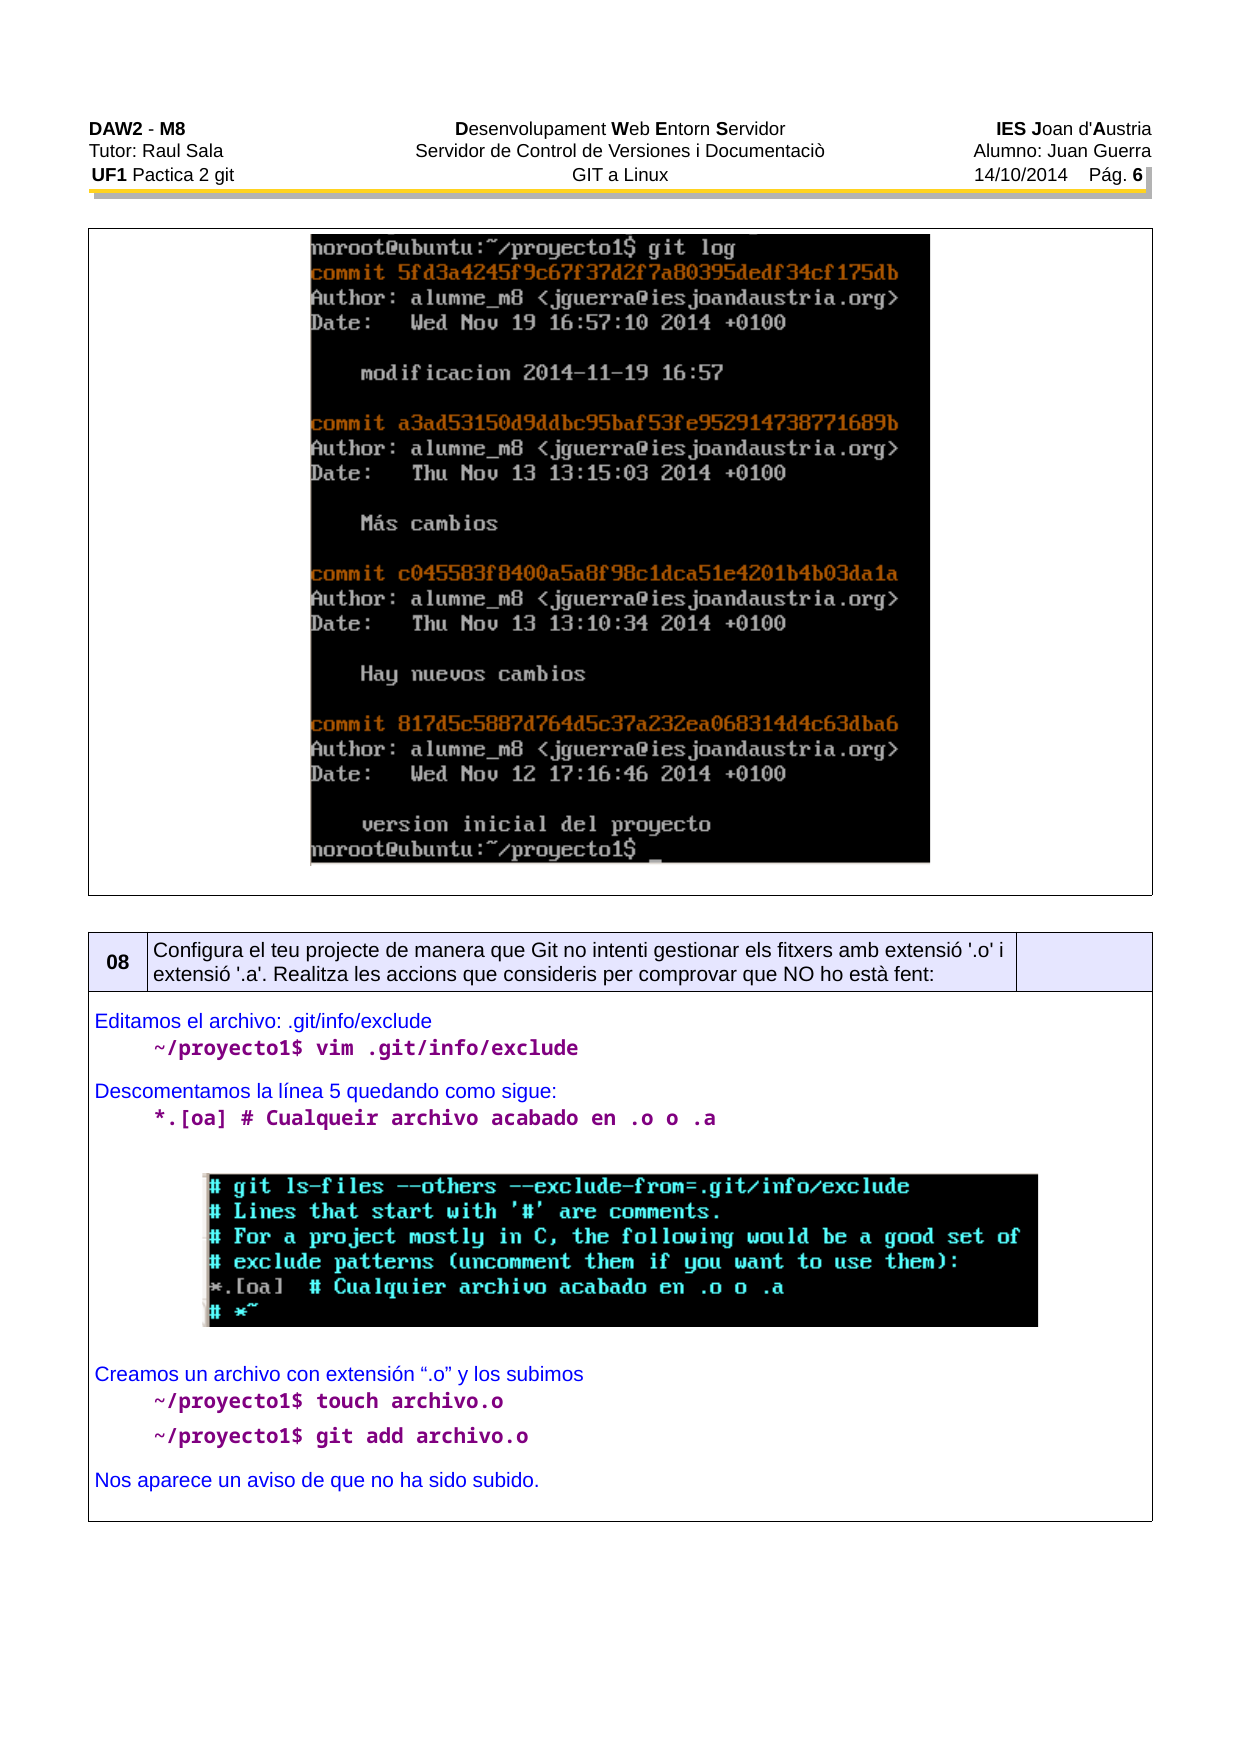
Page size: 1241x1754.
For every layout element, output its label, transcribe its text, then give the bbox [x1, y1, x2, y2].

table_header 08 [89, 933, 147, 991]
picture [310, 234, 931, 866]
table_cell [89, 229, 1152, 895]
table_header [1017, 933, 1152, 991]
table_header Configura el teu projecte de manera que Git no intenti gestionar els fitxers amb extensió '.o' i extensió '.a'. Realitza les accions que consideris per comprovar que NO ho està fent: [148, 933, 1016, 991]
picture [202, 1173, 1039, 1327]
table_cell Editamos el archivo: .git/info/exclude ~/proyecto1$ vim .git/info/exclude Descomentamos la línea 5 quedando como sigue: *.[oa] # Cualqueir archivo acabado en .o o .a Creamos un archivo con extensión “.o” y los subimos ~/proyecto1$ touch archivo.o ~/proyecto1$ git add archivo.o Nos aparece un aviso de que no ha sido subido. [89, 992, 1152, 1521]
